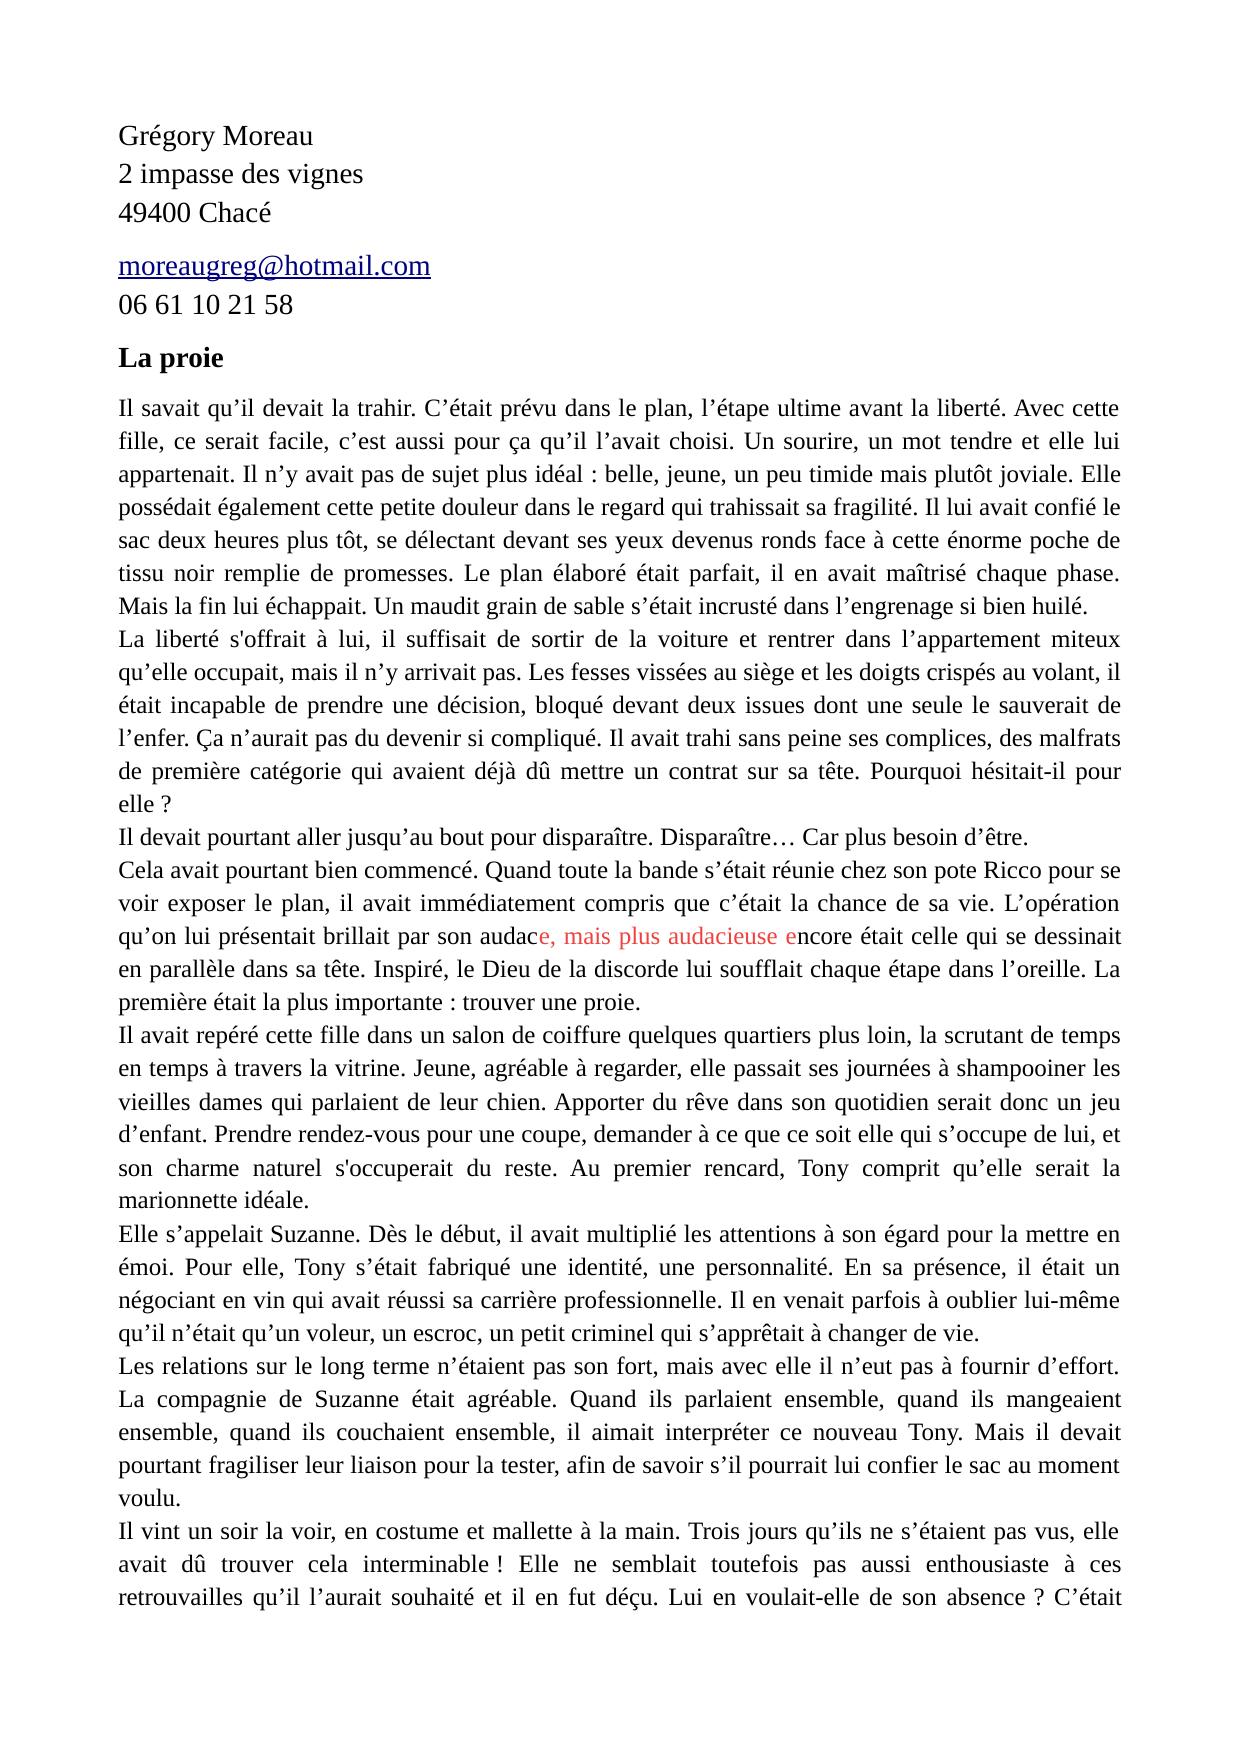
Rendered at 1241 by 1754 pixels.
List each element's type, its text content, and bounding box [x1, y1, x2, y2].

text Il savait qu’il devait la trahir. C’était prévu dans le plan, l’étape ultime avant la liberté. Avec cette fille, ce serait facile, c’est aussi pour ça qu’il l’avait choisi. Un sourire, un mot tendre et elle lui appartenait. Il n’y avait pas de sujet plus idéal : belle, jeune, un peu timide mais plutôt joviale. Elle possédait également cette petite douleur dans le regard qui trahissait sa fragilité. Il lui avait confié le sac deux heures plus tôt, se délectant devant ses yeux devenus ronds face à cette énorme poche de tissu noir remplie de promesses. Le plan élaboré était parfait, il en avait maîtrisé chaque phase. Mais la fin lui échappait. Un maudit grain de sable s’était incrusté dans l’engrenage si bien huilé. [118, 393, 1122, 620]
text moreaugreg@hotmail.com 06 61 10 21 58 [118, 248, 1122, 320]
text La liberté s'offrait à lui, il suffisait de sortir de la voiture et rentrer dans l’appartement miteux qu’elle occupait, mais il n’y arrivait pas. Les fesses vissées au siège et les doigts crispés au volant, il était incapable de prendre une décision, bloqué devant deux issues dont une seule le sauverait de l’enfer. Ça n’aurait pas du devenir si compliqué. Il avait trahi sans peine ses complices, des malfrats de première catégorie qui avaient déjà dû mettre un contrat sur sa tête. Pourquoi hésitait-il pour elle ? Il devait pourtant aller jusqu’au bout pour disparaître. Disparaître… Car plus besoin d’être. [118, 624, 1122, 851]
text Il avait repéré cette fille dans un salon de coiffure quelques quartiers plus loin, la scrutant de temps en temps à travers la vitrine. Jeune, agréable à regarder, elle passait ses journées à shampooiner les vieilles dames qui parlaient de leur chien. Apporter du rêve dans son quotidien serait donc un jeu d’enfant. Prendre rendez-vous pour une coupe, demander à ce que ce soit elle qui s’occupe de lui, et son charme naturel s'occuperait du reste. Au premier rencard, Tony comprit qu’elle serait la marionnette idéale. [118, 1021, 1122, 1214]
text Cela avait pourtant bien commencé. Quand toute la bande s’était réunie chez son pote Ricco pour se voir exposer le plan, il avait immédiatement compris que c’était la chance de sa vie. L’opération qu’on lui présentait brillait par son audace, mais plus audacieuse encore était celle qui se dessinait en parallèle dans sa tête. Inspiré, le Dieu de la discorde lui soufflait chaque étape dans l’oreille. La première était la plus importante : trouver une proie. [118, 855, 1122, 1016]
text Il vint un soir la voir, en costume et mallette à la main. Trois jours qu’ils ne s’étaient pas vus, elle avait dû trouver cela interminable ! Elle ne semblait toutefois pas aussi enthousiaste à ces retrouvailles qu’il l’aurait souhaité et il en fut déçu. Lui en voulait-elle de son absence ? C’était [118, 1516, 1122, 1611]
text La proie [118, 340, 1122, 373]
text Elle s’appelait Suzanne. Dès le début, il avait multiplié les attentions à son égard pour la mettre en émoi. Pour elle, Tony s’était fabriqué une identité, une personnalité. En sa présence, il était un négociant en vin qui avait réussi sa carrière professionnelle. Il en venait parfois à oublier lui-même qu’il n’était qu’un voleur, un escroc, un petit criminel qui s’apprêtait à changer de vie. [118, 1219, 1122, 1346]
text Les relations sur le long terme n’étaient pas son fort, mais avec elle il n’eut pas à fournir d’effort. La compagnie de Suzanne était agréable. Quand ils parlaient ensemble, quand ils mangeaient ensemble, quand ils couchaient ensemble, il aimait interpréter ce nouveau Tony. Mais il devait pourtant fragiliser leur liaison pour la tester, afin de savoir s’il pourrait lui confier le sac au moment voulu. [118, 1351, 1122, 1512]
text Grégory Moreau 2 impasse des vignes 49400 Chacé [118, 118, 1122, 229]
